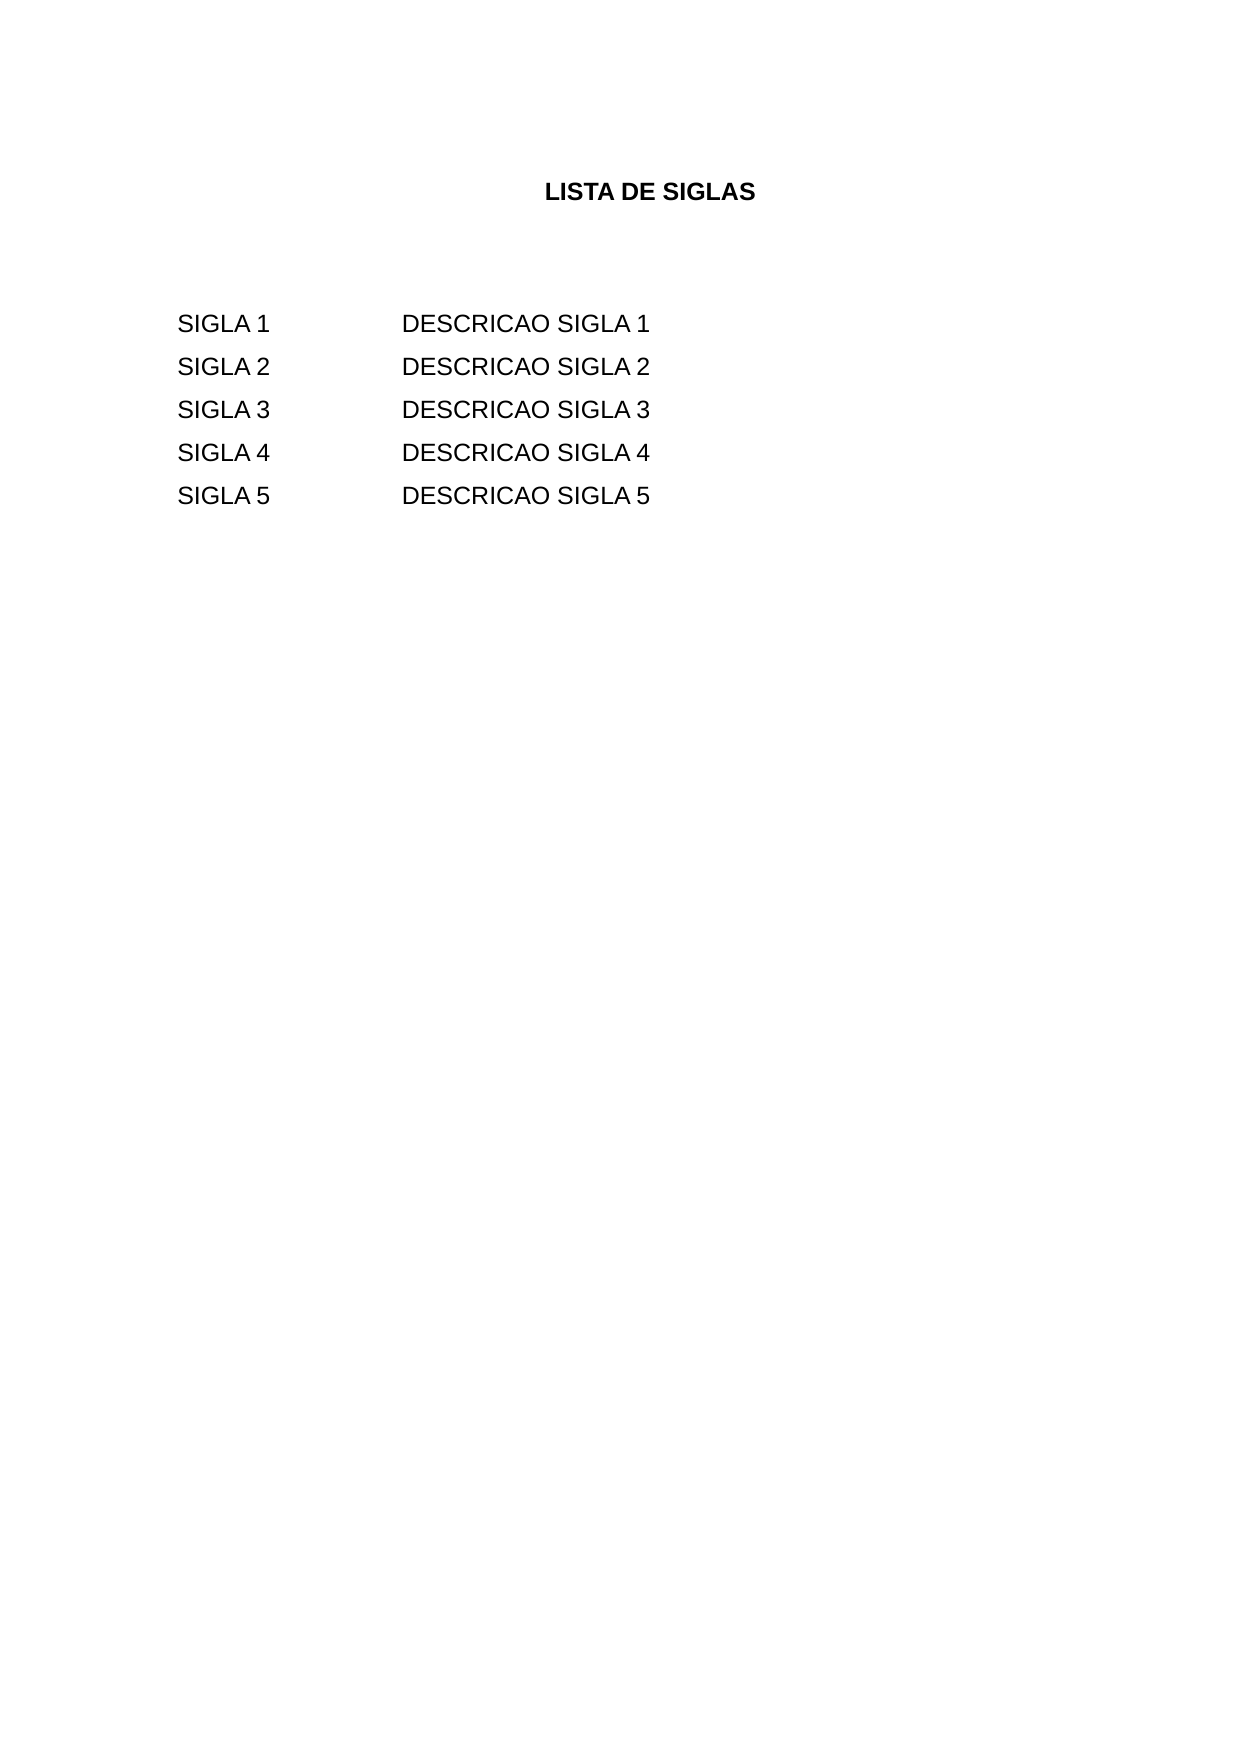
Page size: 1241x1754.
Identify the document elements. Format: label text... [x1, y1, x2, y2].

table_header SIGLA 1 [177, 309, 402, 352]
table_cell SIGLA 2 [177, 352, 402, 395]
text LISTA DE SIGLAS [177, 177, 1123, 206]
table_cell SIGLA 3 [177, 395, 402, 438]
table_cell DESCRICAO SIGLA 4 [402, 438, 1124, 481]
table_cell SIGLA 4 [177, 438, 402, 481]
table_header DESCRICAO SIGLA 1 [402, 309, 1124, 352]
table_cell DESCRICAO SIGLA 3 [402, 395, 1124, 438]
table_cell SIGLA 5 [177, 481, 402, 524]
table_cell DESCRICAO SIGLA 5 [402, 481, 1124, 524]
table_cell DESCRICAO SIGLA 2 [402, 352, 1124, 395]
